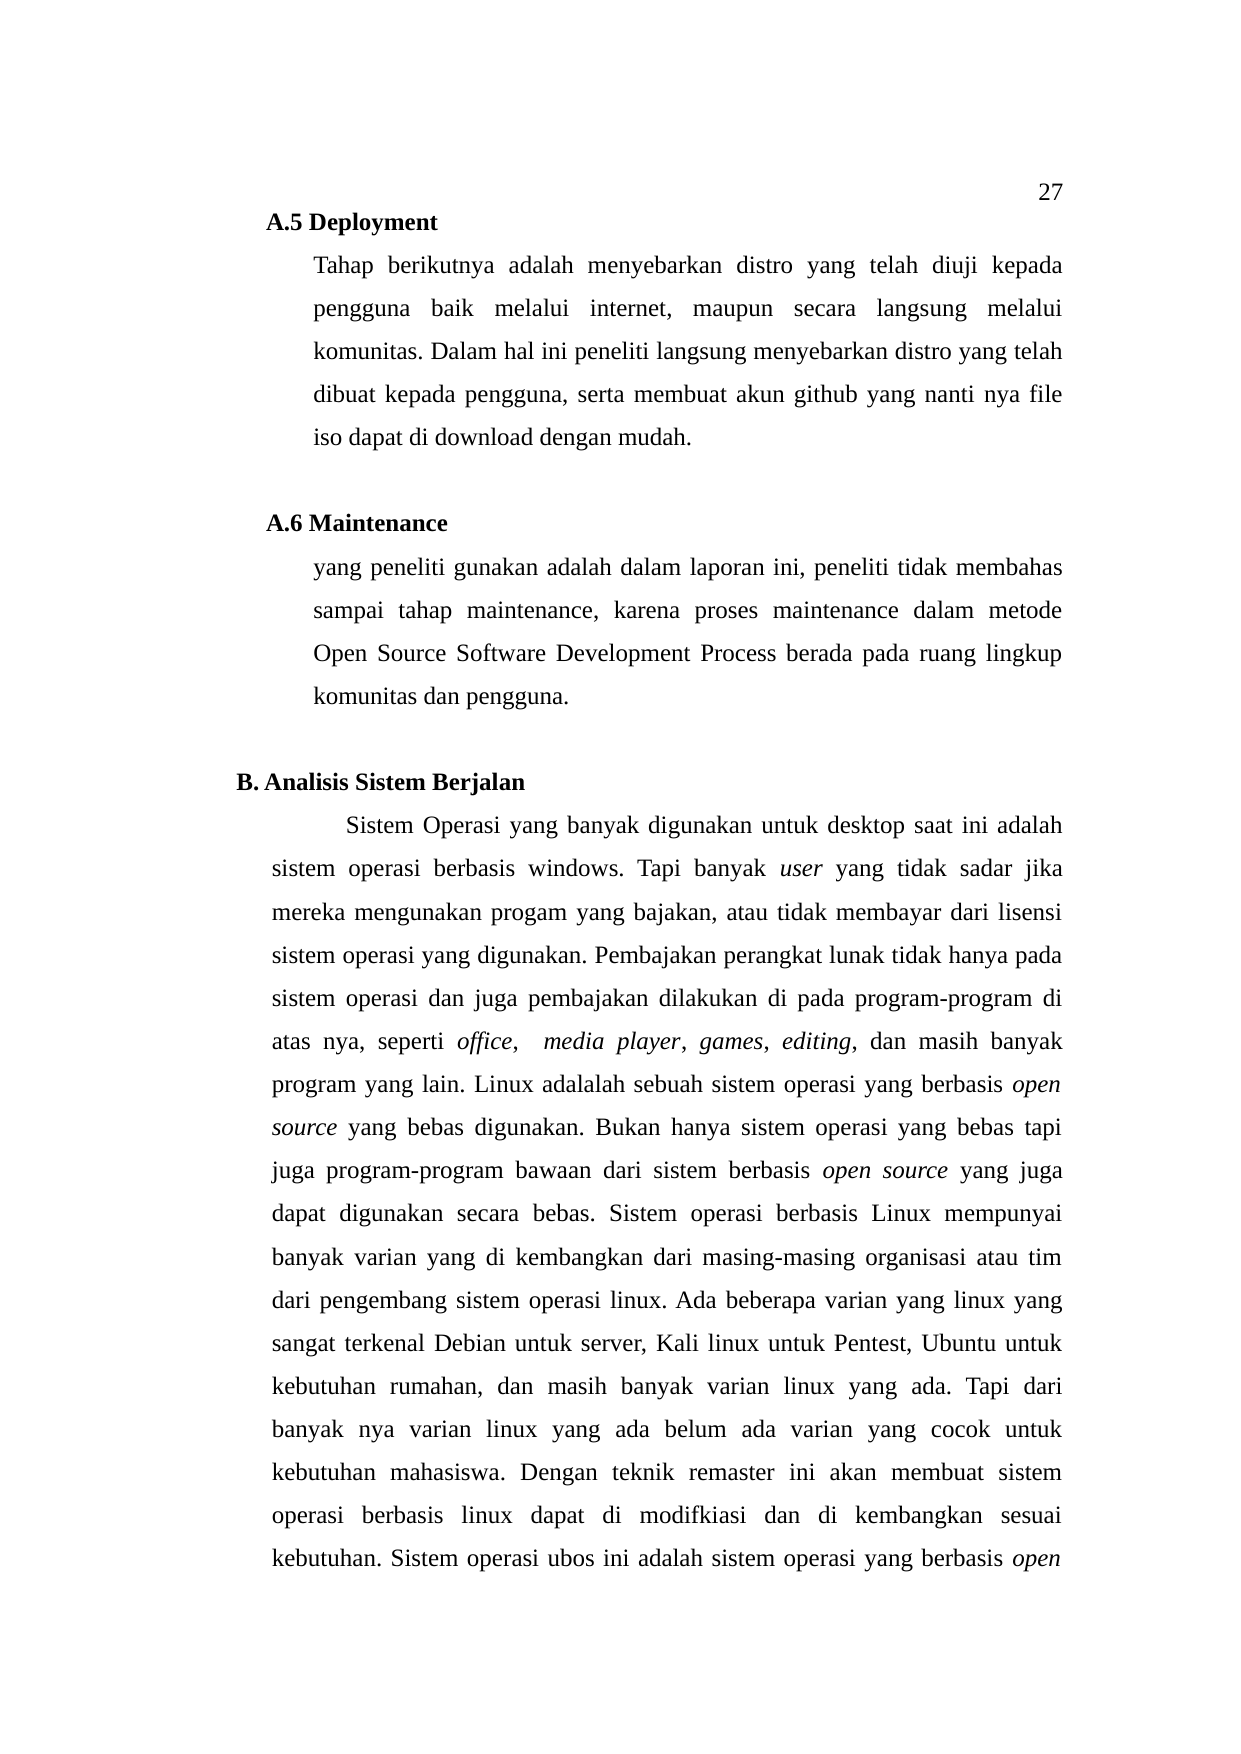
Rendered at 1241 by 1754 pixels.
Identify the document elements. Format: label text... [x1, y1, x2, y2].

text A.6 Maintenance [266, 508, 1063, 537]
text A.5 Deployment [266, 207, 1063, 235]
text Sistem Operasi yang banyak digunakan untuk desktop saat ini adalah sistem operasi berbasis windows. Tapi banyak user yang tidak sadar jika mereka mengunakan progam yang bajakan, atau tidak membayar dari lisensi sistem operasi yang digunakan. Pembajakan perangkat lunak tidak hanya pada sistem operasi dan juga pembajakan dilakukan di pada program-program di atas nya, seperti office, media player, games, editing, dan masih banyak program yang lain. Linux adalalah sebuah sistem operasi yang berbasis open source yang bebas digunakan. Bukan hanya sistem operasi yang bebas tapi juga program-program bawaan dari sistem berbasis open source yang juga dapat digunakan secara bebas. Sistem operasi berbasis Linux mempunyai banyak varian yang di kembangkan dari masing-masing organisasi atau tim dari pengembang sistem operasi linux. Ada beberapa varian yang linux yang sangat terkenal Debian untuk server, Kali linux untuk Pentest, Ubuntu untuk kebutuhan rumahan, dan masih banyak varian linux yang ada. Tapi dari banyak nya varian linux yang ada belum ada varian yang cocok untuk kebutuhan mahasiswa. Dengan teknik remaster ini akan membuat sistem operasi berbasis linux dapat di modifkiasi dan di kembangkan sesuai kebutuhan. Sistem operasi ubos ini adalah sistem operasi yang berbasis open [272, 810, 1063, 1572]
text yang peneliti gunakan adalah dalam laporan ini, peneliti tidak membahas sampai tahap maintenance, karena proses maintenance dalam metode Open Source Software Development Process berada pada ruang lingkup komunitas dan pengguna. [313, 552, 1063, 710]
text Tahap berikutnya adalah menyebarkan distro yang telah diuji kepada pengguna baik melalui internet, maupun secara langsung melalui komunitas. Dalam hal ini peneliti langsung menyebarkan distro yang telah dibuat kepada pengguna, serta membuat akun github yang nanti nya file iso dapat di download dengan mudah. [313, 250, 1063, 451]
text B. Analisis Sistem Berjalan [236, 767, 1063, 796]
